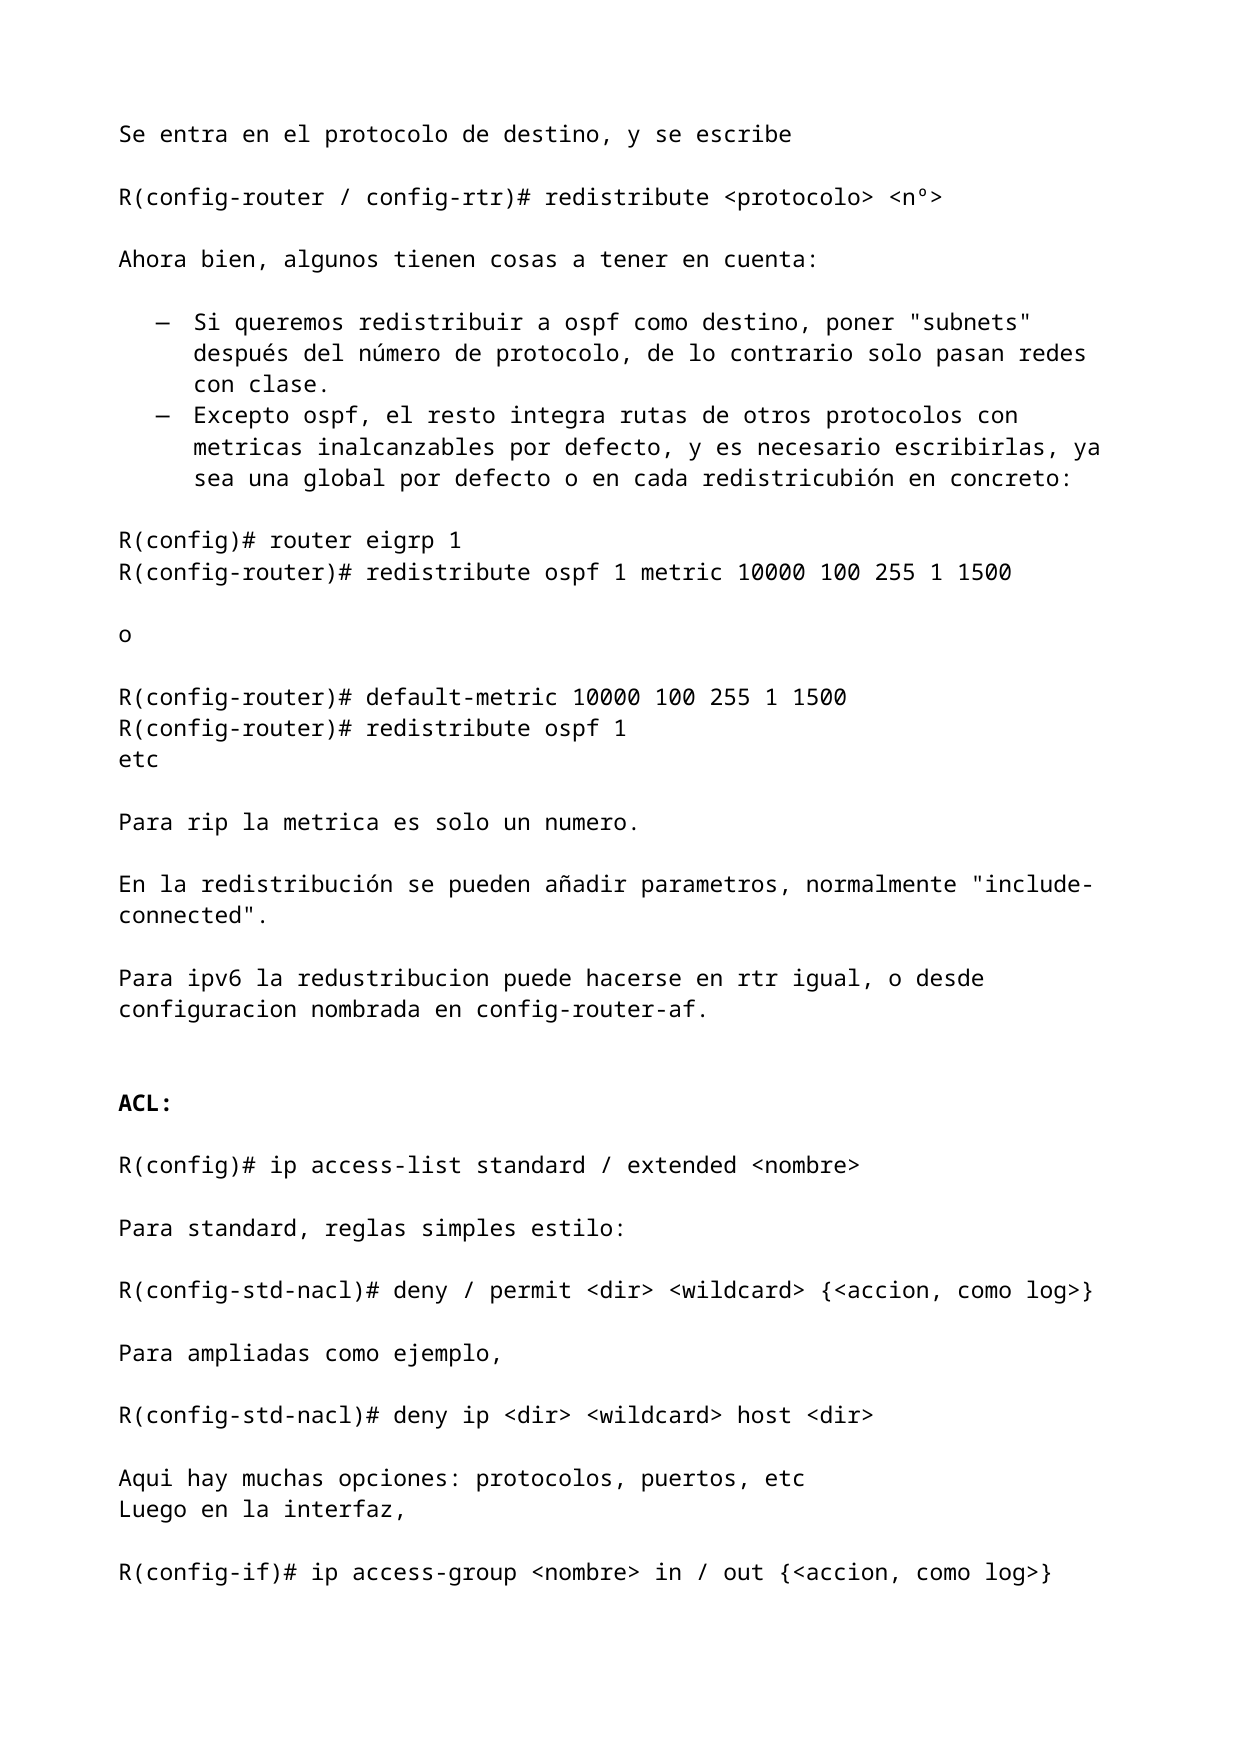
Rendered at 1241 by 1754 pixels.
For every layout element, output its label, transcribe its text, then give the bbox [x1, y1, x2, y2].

text R(config-router / config-rtr)# redistribute <protocolo> <nº> [118, 181, 1122, 212]
text R(config-std-nacl)# deny / permit <dir> <wildcard> {<accion, como log>} [118, 1274, 1122, 1306]
text o [118, 618, 1122, 649]
text R(config-router)# redistribute ospf 1 [118, 712, 1122, 743]
text Para ampliadas como ejemplo, [118, 1337, 1122, 1368]
text R(config)# router eigrp 1 [118, 524, 1122, 556]
text R(config-std-nacl)# deny ip <dir> <wildcard> host <dir> [118, 1399, 1122, 1431]
text Para rip la metrica es solo un numero. [118, 806, 1122, 837]
text etc [118, 743, 1122, 774]
text Ahora bien, algunos tienen cosas a tener en cuenta: [118, 243, 1122, 274]
text Se entra en el protocolo de destino, y se escribe [118, 118, 1122, 149]
text En la redistribución se pueden añadir parametros, normalmente "include-connected". [118, 868, 1122, 931]
text Para standard, reglas simples estilo: [118, 1212, 1122, 1243]
text R(config-router)# redistribute ospf 1 metric 10000 100 255 1 1500 [118, 556, 1122, 587]
text Luego en la interfaz, [118, 1493, 1122, 1524]
text R(config-router)# default-metric 10000 100 255 1 1500 [118, 681, 1122, 712]
list Si queremos redistribuir a ospf como destino, poner "subnets" después del número de protocolo, de lo contrario solo pasan redes con clase. [156, 306, 1122, 399]
list Excepto ospf, el resto integra rutas de otros protocolos con metricas inalcanzables por defecto, y es necesario escribirlas, ya sea una global por defecto o en cada redistricubión en concreto: [156, 399, 1122, 493]
text R(config)# ip access-list standard / extended <nombre> [118, 1149, 1122, 1181]
text ACL: [118, 1087, 1122, 1118]
text Aqui hay muchas opciones: protocolos, puertos, etc [118, 1462, 1122, 1493]
text R(config-if)# ip access-group <nombre> in / out {<accion, como log>} [118, 1556, 1122, 1587]
text Para ipv6 la redustribucion puede hacerse en rtr igual, o desde configuracion nombrada en config-router-af. [118, 962, 1122, 1024]
